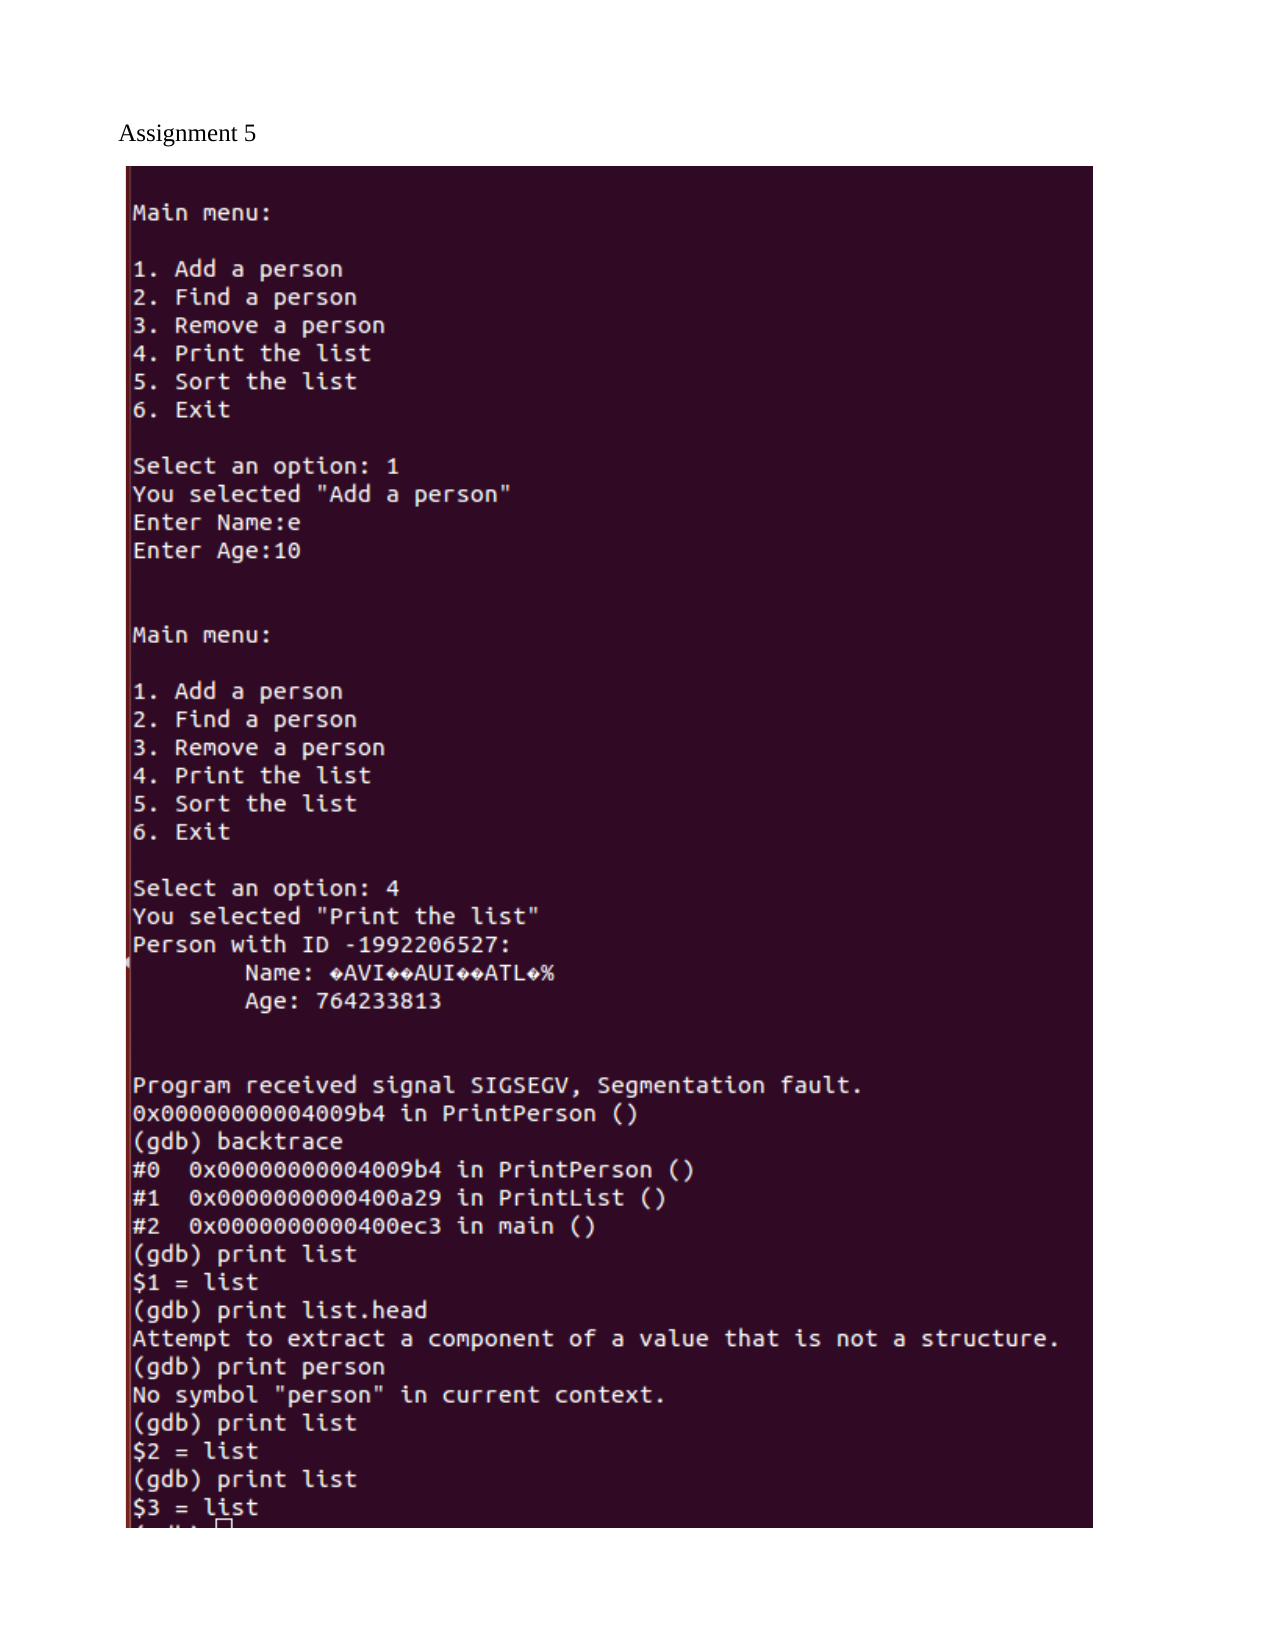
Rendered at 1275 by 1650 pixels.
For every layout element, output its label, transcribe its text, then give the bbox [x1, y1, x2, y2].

text Assignment 5 [118, 118, 1157, 147]
picture [125, 166, 1093, 1528]
